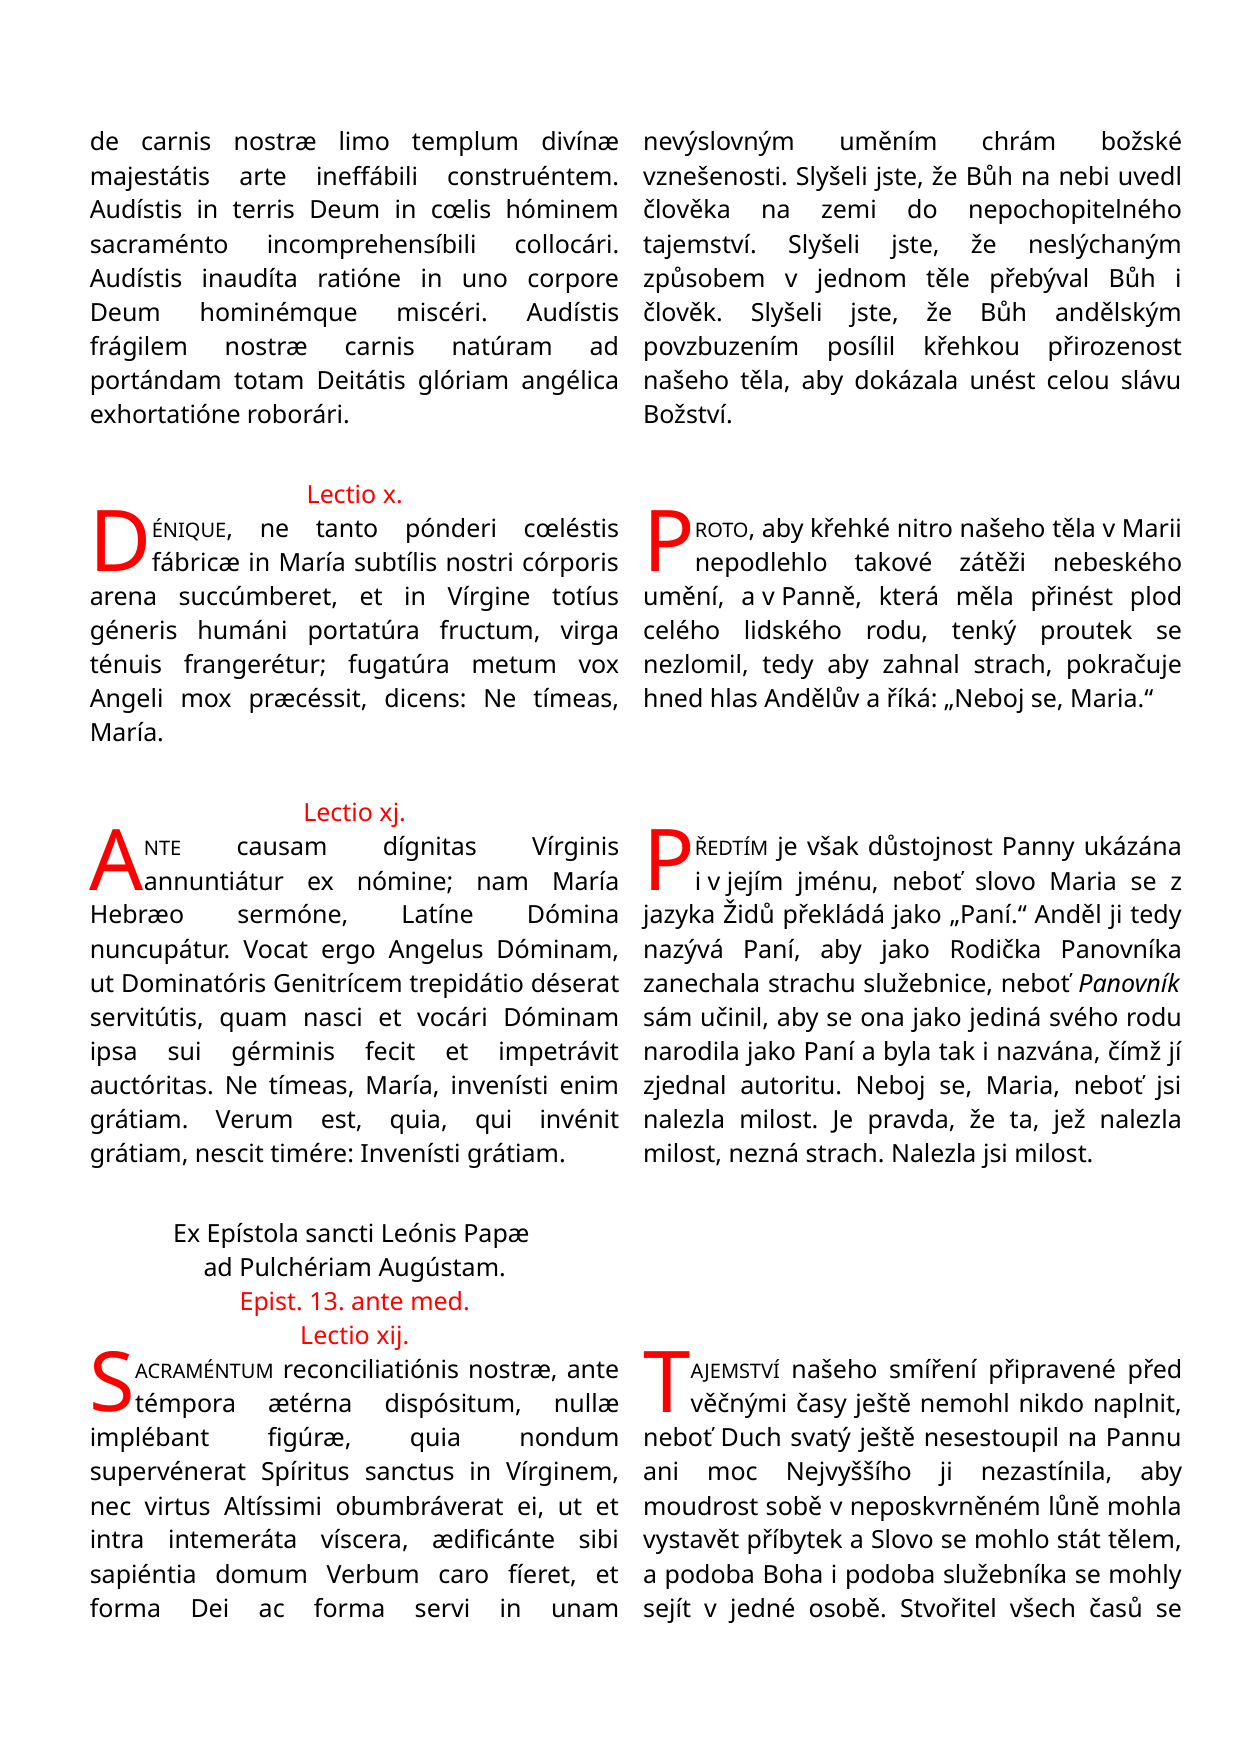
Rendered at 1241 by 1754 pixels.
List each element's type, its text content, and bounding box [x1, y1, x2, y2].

table_cell Předtím je však důstojnost Panny ukázána i v jejím jménu, neboť slovo Maria se z jazyka Židů překládá jako „Paní.“ Anděl ji tedy nazývá Paní, aby jako Rodička Panovníka zanechala strachu služebnice, neboť Panovník sám učinil, aby se ona jako jediná svého rodu narodila jako Paní a byla tak i nazvána, čímž jí zjednal autoritu. Neboj se, Maria, neboť jsi nalezla milost. Je pravda, že ta, jež nalezla milost, nezná strach. Nalezla jsi milost. [631, 789, 1194, 1210]
table_cell Ex Epístola sancti Leónis Papæ ad Pulchériam Augústam. Epist. 13. ante med. Lectio xij. Sacraméntum reconciliatiónis nostræ, ante témpora ætérna dispósitum, nullæ implébant figúræ, quia nondum supervénerat Spíritus sanctus in Vírginem, nec virtus Altíssimi obumbráverat ei, ut et intra intemeráta víscera, ædificánte sibi sapiéntia domum Verbum caro fíeret, et forma Dei ac forma servi in unam [78, 1210, 631, 1630]
table_cell In III. Nocturno Léctio sancti Evangélii secúndum Lucam. Lectio ix. Cap. 1. In illo témpore: Missus est Angelus Gábriel a Deo in civitátem Gálilææ, cui nomen Názareth, ad Vírginem desponsátam viro, cui nomen erat Joseph, de domo David, et nomen Vírginis María. Et réliqua. Ex homilía sancti Petri Chrysólogi. Sermo 142. de Annuntiatione. Audístis hódie, fratres charíssimi, Angelum cum mulíere de hóminis reparatióne tractántem. Audístis agi, ut homo cúrsibus eísdem, quibus delápsus fúerat ad mortem, redíret ad vitam. Agit, agit cum María Angelus de salúte, quia cum Eva ángelus égerat de ruína. Audístis Angelum de carnis nostræ limo templum divínæ majestátis arte ineffábili construéntem. Audístis in terris Deum in cœlis hóminem sacraménto incomprehensíbili collocári. Audístis inaudíta ratióne in uno corpore Deum hominémque miscéri. Audístis frágilem nostræ carnis natúram ad portándam totam Deitátis glóriam angélica exhortatióne roborári. [78, 118, 631, 471]
table_cell Za onoho času poslán byl Anděl Gabriel od Boha do města galilejského, jehož jméno je Nazaret, k Panně zasnoubené s mužem, jehož jméno bylo Josef, z domu Davidova, a jméno té Panny bylo Maria. A ostatní. Nejdražší bratři, dnes jste slyšeli, jak Anděl hovoří se ženou o napravení člověka. Slyšeli jste rozhovor o tom, jak se člověk, kráčející po stejných cestách, na kterých upadl do smrti, opět k životu navrátil. A opět mluví, Anděl nyní mluví s Marií o spáse, neboť s Evou mluvil anděl o zkáze. Slyšeli jste, že Anděl z bláta našeho těla vystavěl svým nevýslovným uměním chrám božské vznešenosti. Slyšeli jste, že Bůh na nebi uvedl člo­věka na zemi do nepochopitelného tajemství. Slyšeli jste, že neslýchaným způsobem v jednom těle přebýval Bůh i člověk. Slyšeli jste, že Bůh andělským povzbuzením posílil křehkou přirozenost našeho těla, aby dokázala unést celou slávu Božství. [631, 118, 1194, 471]
table_cell Lectio xj. Ante causam dígnitas Vírginis annuntiátur ex nómine; nam María Hebræo sermóne, Latíne Dómina nuncupátur. Vocat ergo Angelus Dóminam, ut Dominatóris Genitrícem trepidátio déserat servitútis, quam nasci et vocári Dóminam ipsa sui gérminis fecit et impetrávit auctóritas. Ne tímeas, María, invenísti enim grátiam. Verum est, quia, qui invénit grátiam, nescit timére: Invenísti grátiam. [78, 789, 631, 1210]
table_cell Lectio x. Dénique, ne tanto pónderi cœléstis fábricæ in María subtílis nostri córporis arena succúmberet, et in Vírgine totíus géneris humáni portatúra fructum, virga ténuis frangerétur; fugatúra metum vox Angeli mox præcéssit, dicens: Ne tímeas, María. [78, 471, 631, 789]
table_cell Tajemství našeho smíření připravené před věčnými časy ještě nemohl nikdo naplnit, neboť Duch svatý ještě nesestoupil na Pannu ani moc Nejvyššího ji nezastínila, aby moudrost sobě v neposkvrněném lůně mohla vystavět příbytek a Slovo se mohlo stát tělem, a podoba Boha i podoba služebníka se mohly sejít v jedné osobě. Stvořitel všech časů se [631, 1210, 1194, 1630]
table_cell Proto, aby křehké nitro našeho těla v Marii nepodlehlo takové zátěži nebeského umění, a v Panně, která měla přinést plod celého lidského rodu, tenký proutek se nezlomil, tedy aby zahnal strach, pokračuje hned hlas Andělův a říká: „Neboj se, Maria.“ [631, 471, 1194, 789]
